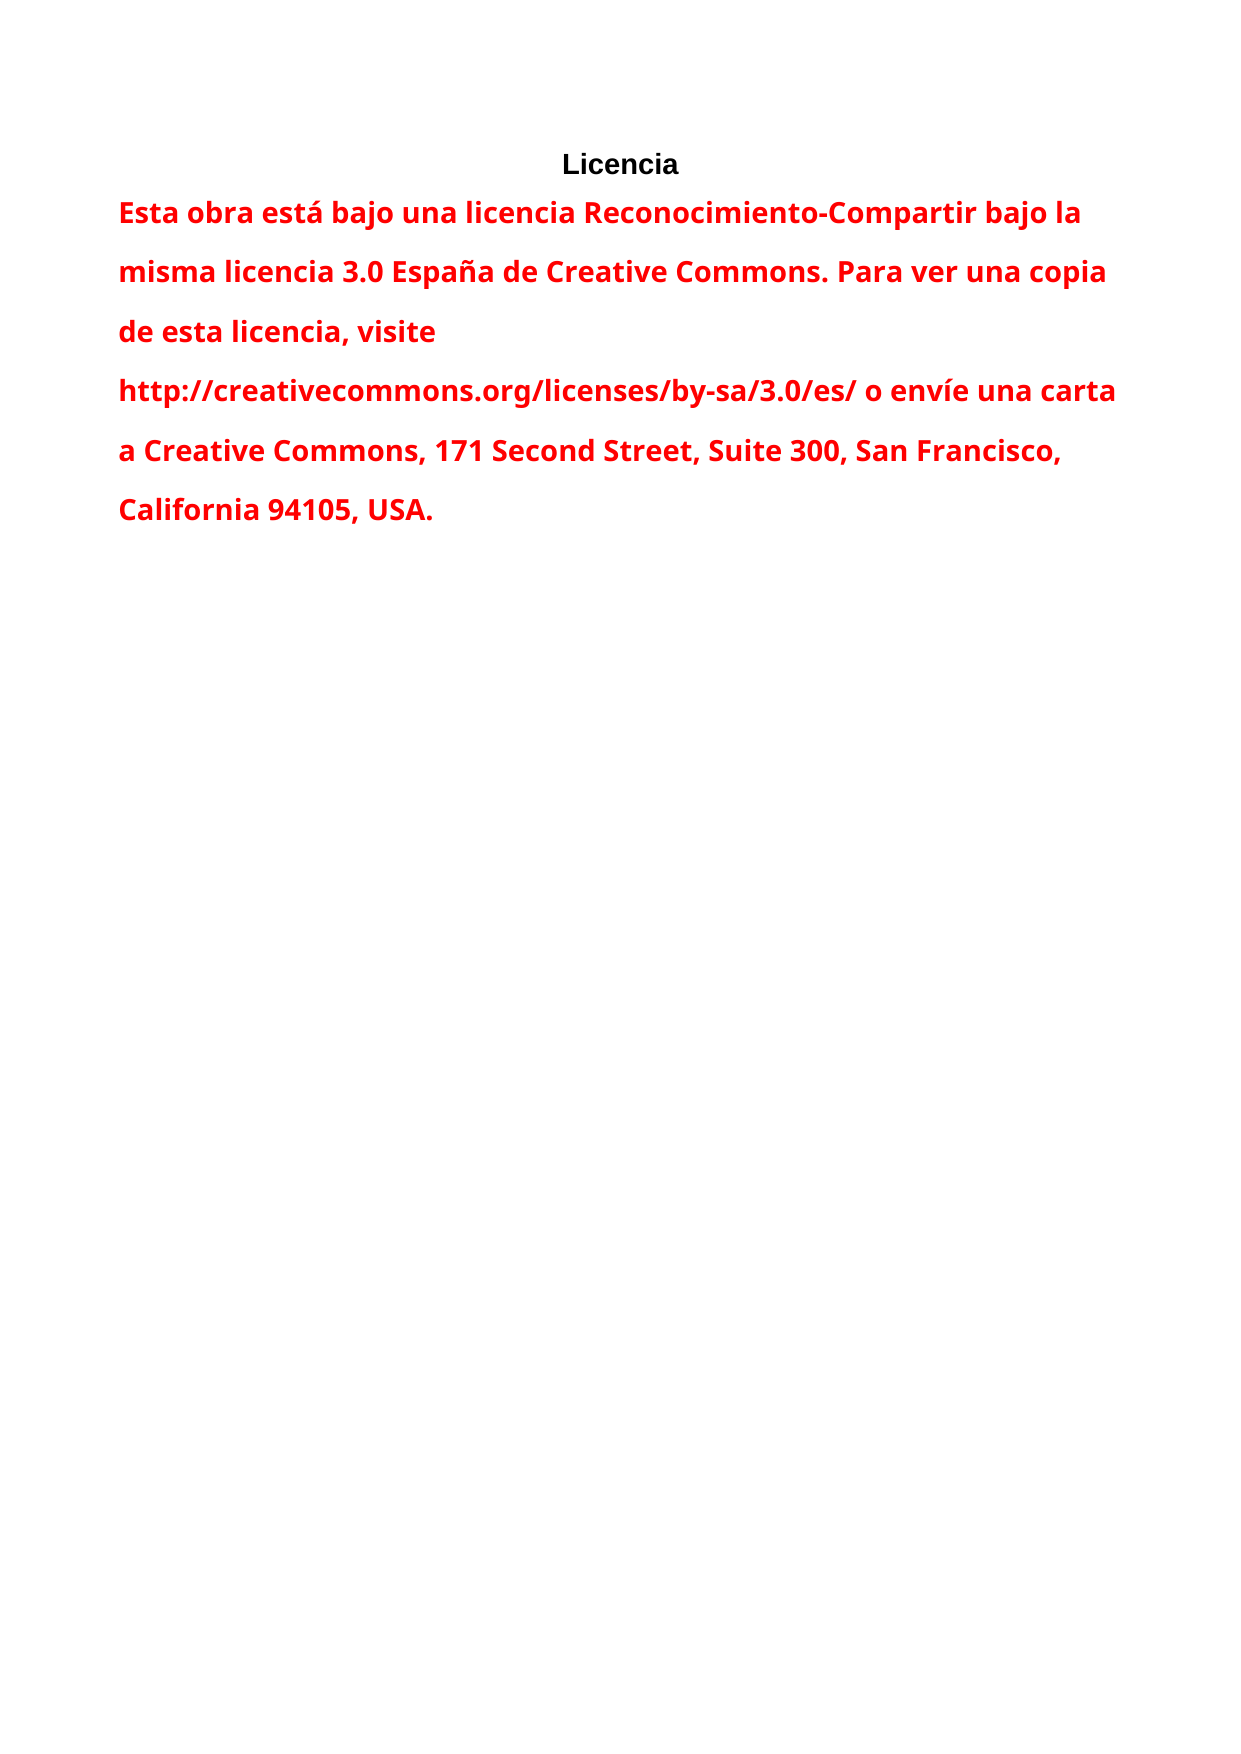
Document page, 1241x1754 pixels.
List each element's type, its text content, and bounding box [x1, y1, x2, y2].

text Licencia [118, 147, 1122, 180]
text Esta obra está bajo una licencia Reconocimiento-Compartir bajo la misma licencia 3.0 España de Creative Commons. Para ver una copia de esta licencia, visite http://creativecommons.org/licenses/by-sa/3.0/es/ o envíe una carta a Creative Commons, 171 Second Street, Suite 300, San Francisco, California 94105, USA. [118, 192, 1122, 529]
